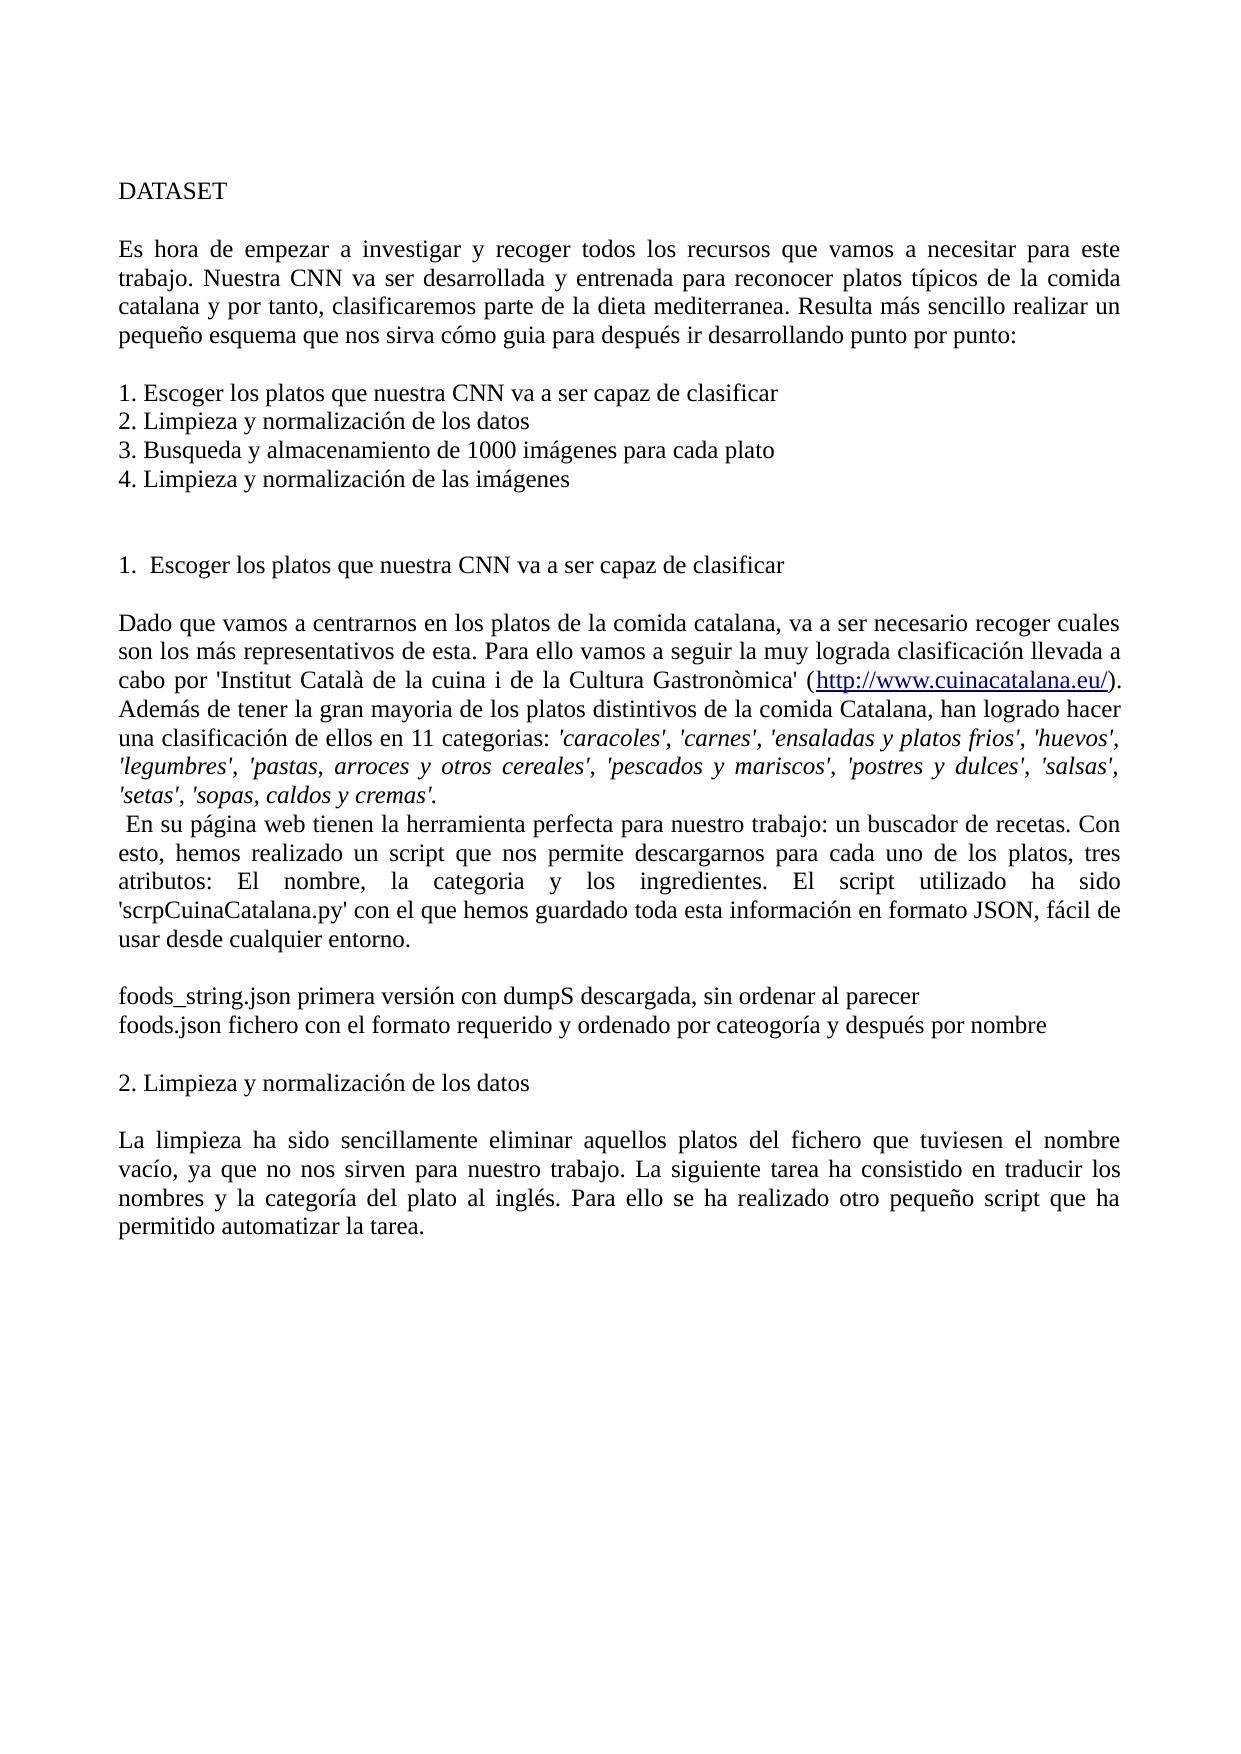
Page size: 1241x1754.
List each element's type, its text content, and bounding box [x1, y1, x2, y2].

text 3. Busqueda y almacenamiento de 1000 imágenes para cada plato [118, 435, 1122, 464]
text Es hora de empezar a investigar y recoger todos los recursos que vamos a necesitar para este trabajo. Nuestra CNN va ser desarrollada y entrenada para reconocer platos típicos de la comida catalana y por tanto, clasificaremos parte de la dieta mediterranea. Resulta más sencillo realizar un pequeño esquema que nos sirva cómo guia para después ir desarrollando punto por punto: [118, 234, 1122, 349]
text foods.json fichero con el formato requerido y ordenado por cateogoría y después por nombre [118, 1010, 1122, 1039]
text 2. Limpieza y normalización de los datos [118, 1068, 1122, 1096]
text En su página web tienen la herramienta perfecta para nuestro trabajo: un buscador de recetas. Con esto, hemos realizado un script que nos permite descargarnos para cada uno de los platos, tres atributos: El nombre, la categoria y los ingredientes. El script utilizado ha sido 'scrpCuinaCatalana.py' con el que hemos guardado toda esta información en formato JSON, fácil de usar desde cualquier entorno. [118, 809, 1122, 953]
text 2. Limpieza y normalización de los datos [118, 406, 1122, 435]
text foods_string.json primera versión con dumpS descargada, sin ordenar al parecer [118, 981, 1122, 1010]
text La limpieza ha sido sencillamente eliminar aquellos platos del fichero que tuviesen el nombre vacío, ya que no nos sirven para nuestro trabajo. La siguiente tarea ha consistido en traducir los nombres y la categoría del plato al inglés. Para ello se ha realizado otro pequeño script que ha permitido automatizar la tarea. [118, 1125, 1122, 1240]
text Dado que vamos a centrarnos en los platos de la comida catalana, va a ser necesario recoger cuales son los más representativos de esta. Para ello vamos a seguir la muy lograda clasificación llevada a cabo por 'Institut Català de la cuina i de la Cultura Gastronòmica' (http://www.cuinacatalana.eu/). Además de tener la gran mayoria de los platos distintivos de la comida Catalana, han logrado hacer una clasificación de ellos en 11 categorias: 'caracoles', 'carnes', 'ensaladas y platos frios', 'huevos', 'legumbres', 'pastas, arroces y otros cereales', 'pescados y mariscos', 'postres y dulces', 'salsas', 'setas', 'sopas, caldos y cremas'. [118, 608, 1122, 809]
text DATASET [118, 176, 1122, 205]
text 1. Escoger los platos que nuestra CNN va a ser capaz de clasificar [118, 378, 1122, 406]
text 1. Escoger los platos que nuestra CNN va a ser capaz de clasificar [118, 550, 1122, 579]
text 4. Limpieza y normalización de las imágenes [118, 464, 1122, 493]
